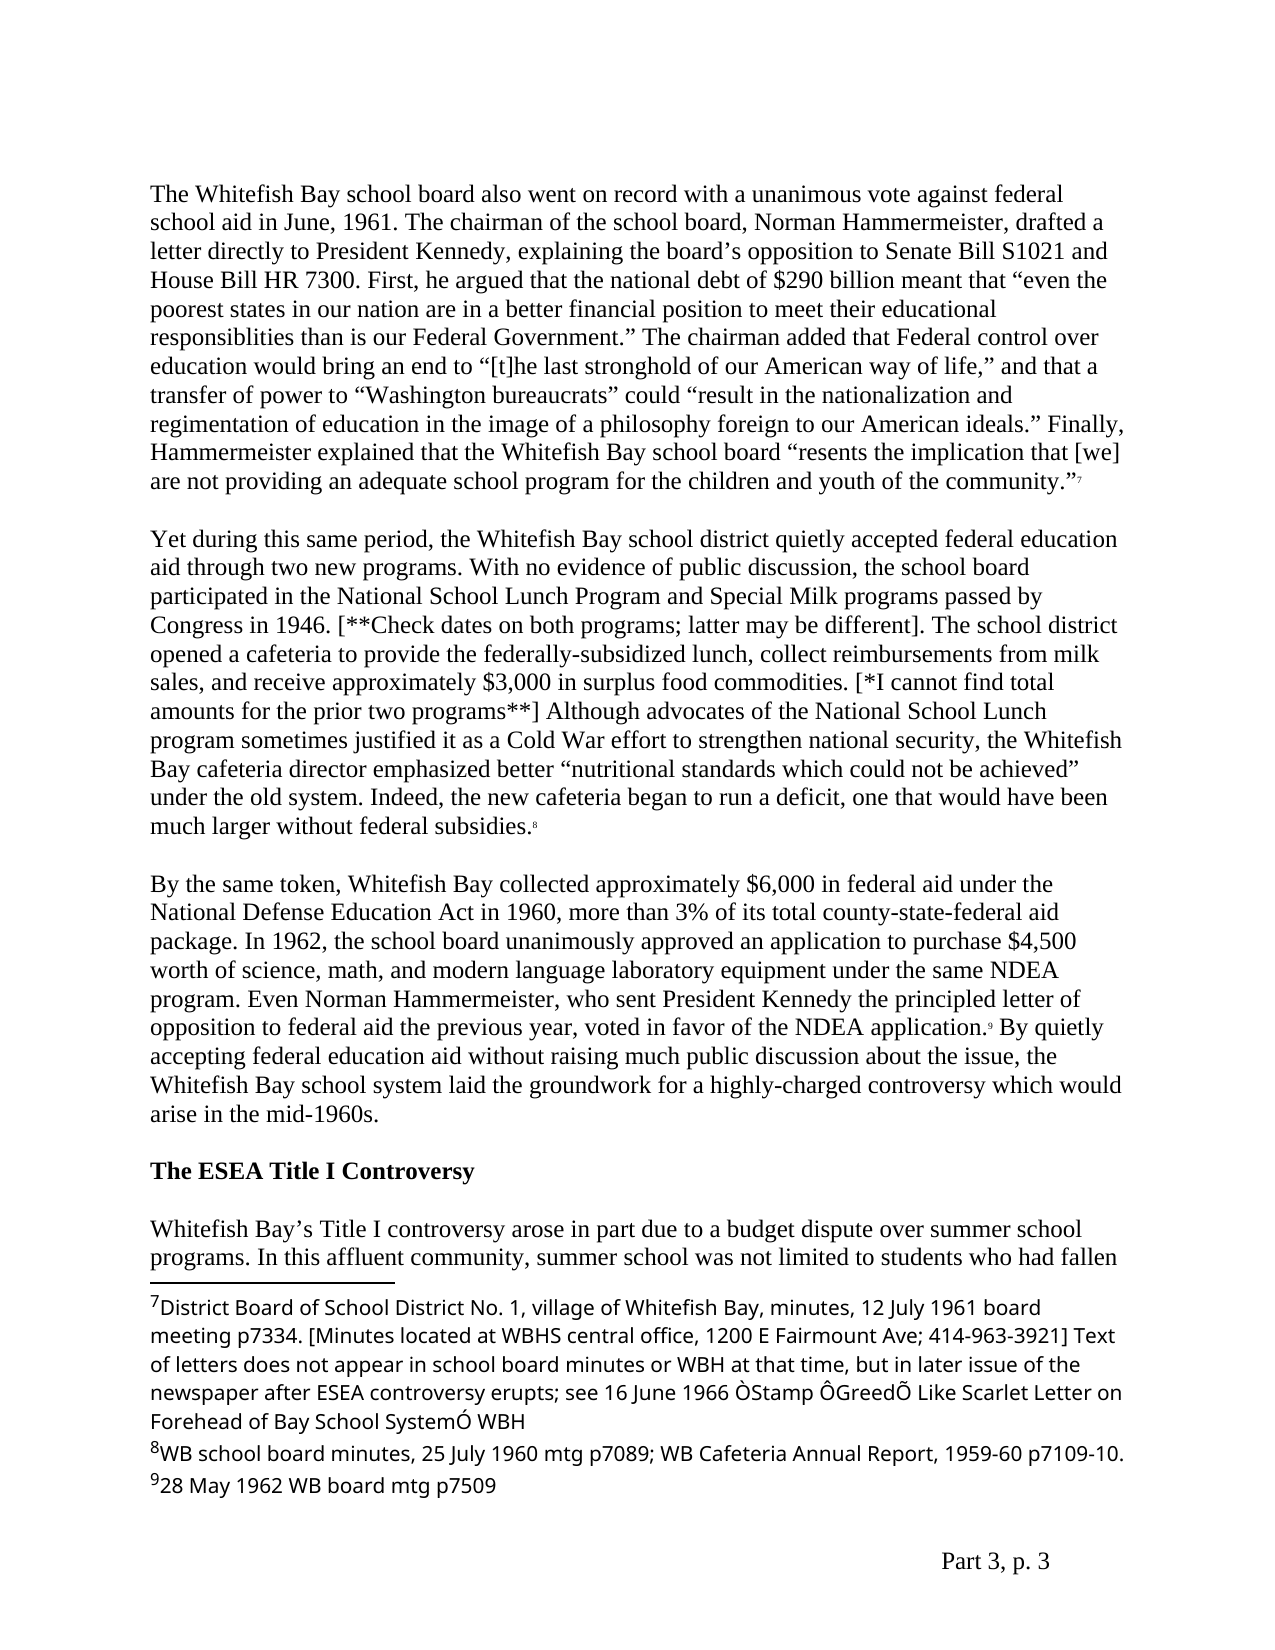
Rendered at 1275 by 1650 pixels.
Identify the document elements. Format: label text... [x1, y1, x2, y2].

text District Board of School District No. 1, village of Whitefish Bay, minutes, 12 July 1961 board meeting p7334. [Minutes located at WBHS central office, 1200 E Fairmount Ave; 414-963-3921] Text of letters does not appear in school board minutes or WBH at that time, but in later issue of the newspaper after ESEA controversy erupts; see 16 June 1966 ÒStamp ÔGreedÕ Like Scarlet Letter on Forehead of Bay School SystemÓ WBH [150, 1289, 1125, 1435]
text Yet during this same period, the Whitefish Bay school district quietly accepted federal education aid through two new programs. With no evidence of public discussion, the school board participated in the National School Lunch Program and Special Milk programs passed by Congress in 1946. [**Check dates on both programs; latter may be different]. The school district opened a cafeteria to provide the federally-subsidized lunch, collect reimbursements from milk sales, and receive approximately $3,000 in surplus food commodities. [*I cannot find total amounts for the prior two programs**] Although advocates of the National School Lunch program sometimes justified it as a Cold War effort to strengthen national security, the Whitefish Bay cafeteria director emphasized better “nutritional standards which could not be achieved” under the old system. Indeed, the new cafeteria began to run a deficit, one that would have been much larger without federal subsidies. [150, 524, 1125, 840]
text By the same token, Whitefish Bay collected approximately $6,000 in federal aid under the National Defense Education Act in 1960, more than 3% of its total county-state-federal aid package. In 1962, the school board unanimously approved an application to purchase $4,500 worth of science, math, and modern language laboratory equipment under the same NDEA program. Even Norman Hammermeister, who sent President Kennedy the principled letter of opposition to federal aid the previous year, voted in favor of the NDEA application. By quietly accepting federal education aid without raising much public discussion about the issue, the Whitefish Bay school system laid the groundwork for a highly-charged controversy which would arise in the mid-1960s. [150, 869, 1125, 1127]
text Whitefish Bay’s Title I controversy arose in part due to a budget dispute over summer school programs. In this affluent community, summer school was not limited to students who had fallen [150, 1214, 1125, 1271]
text The ESEA Title I Controversy [150, 1156, 1125, 1185]
text The Whitefish Bay school board also went on record with a unanimous vote against federal school aid in June, 1961. The chairman of the school board, Norman Hammermeister, drafted a letter directly to President Kennedy, explaining the board’s opposition to Senate Bill S1021 and House Bill HR 7300. First, he argued that the national debt of $290 billion meant that “even the poorest states in our nation are in a better financial position to meet their educational responsiblities than is our Federal Government.” The chairman added that Federal control over education would bring an end to “[t]he last stronghold of our American way of life,” and that a transfer of power to “Washington bureaucrats” could “result in the nationalization and regimentation of education in the image of a philosophy foreign to our American ideals.” Finally, Hammermeister explained that the Whitefish Bay school board “resents the implication that [we] are not providing an adequate school program for the children and youth of the community.” [150, 179, 1125, 495]
text 28 May 1962 WB board mtg p7509 [150, 1468, 1125, 1500]
text WB school board minutes, 25 July 1960 mtg p7089; WB Cafeteria Annual Report, 1959-60 p7109-10. [150, 1435, 1125, 1468]
